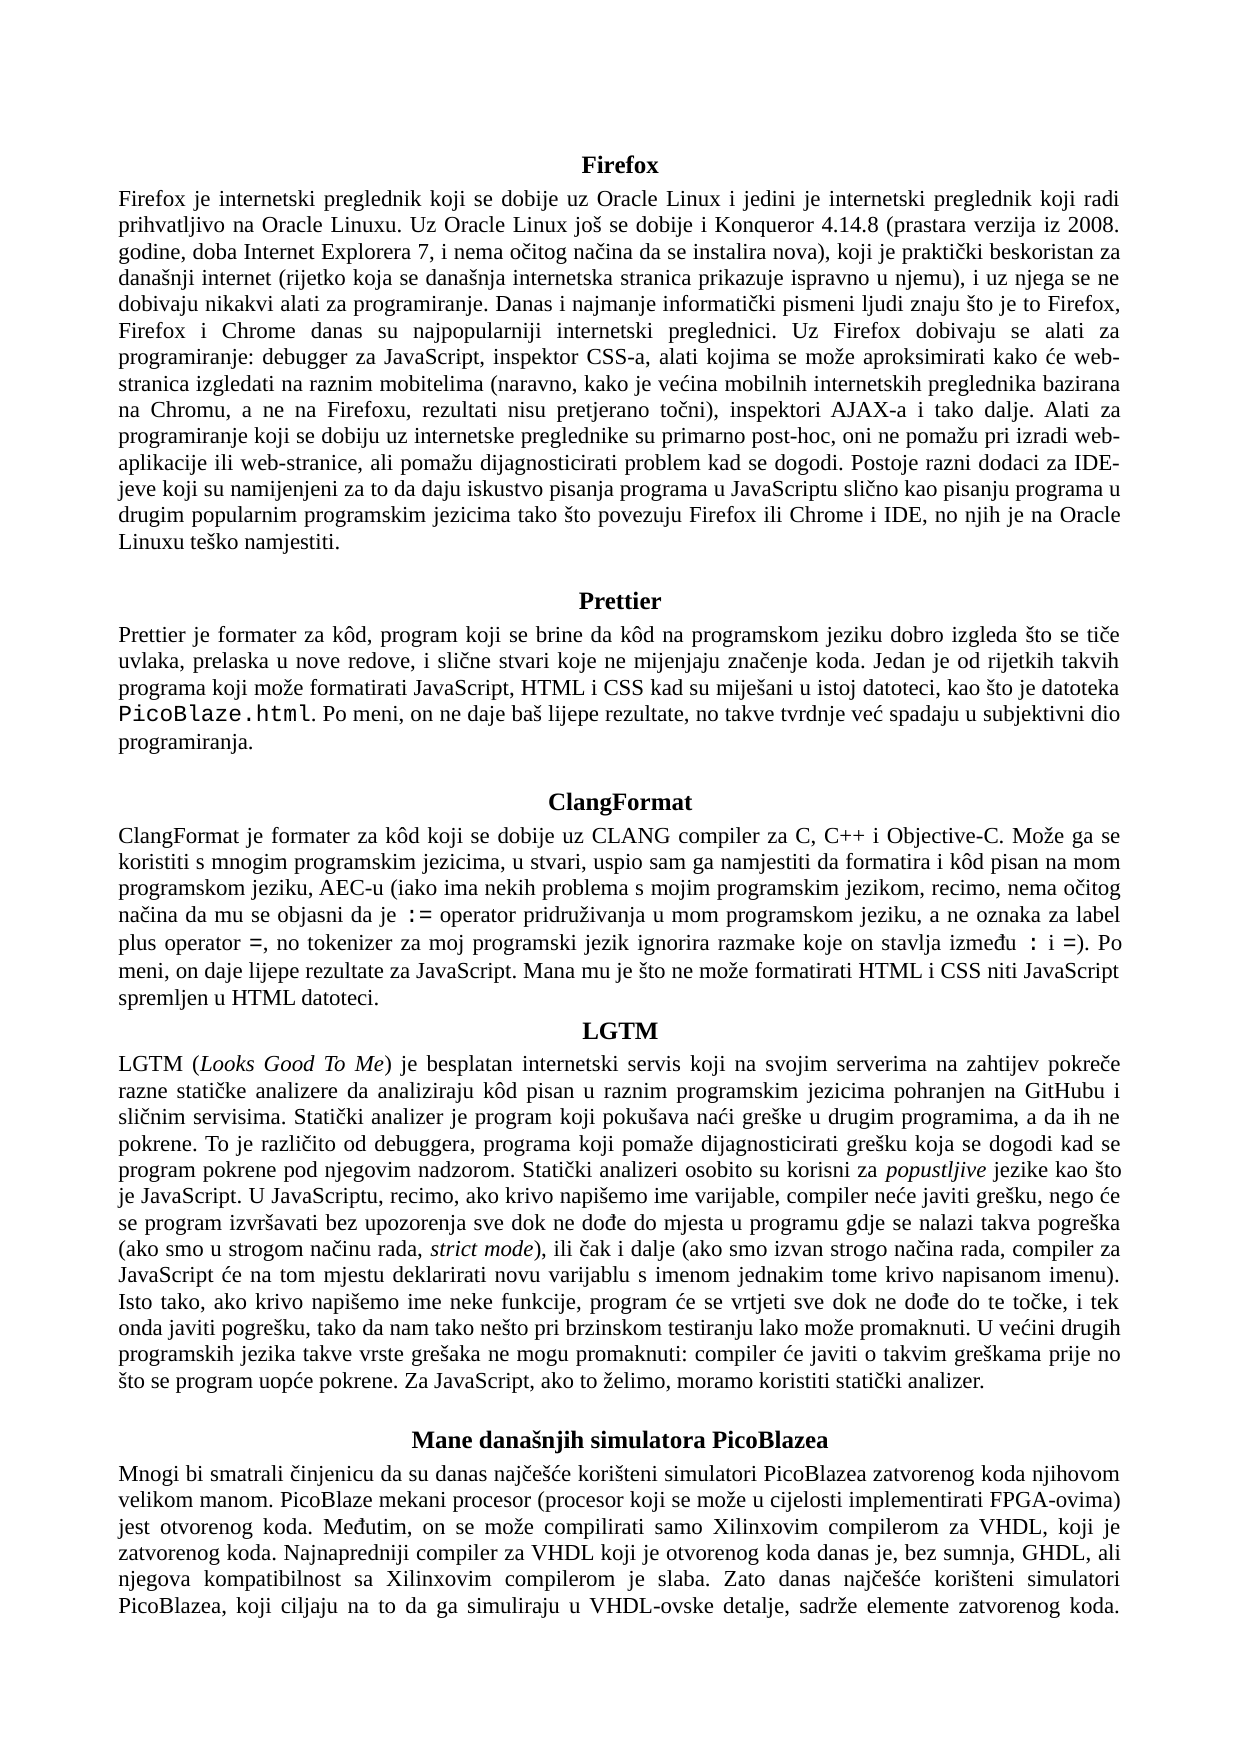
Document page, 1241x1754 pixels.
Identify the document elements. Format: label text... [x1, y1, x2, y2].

text ClangFormat je formater za kôd koji se dobije uz CLANG compiler za C, C++ i Objective-C. Može ga se koristiti s mnogim programskim jezicima, u stvari, uspio sam ga namjestiti da formatira i kôd pisan na mom programskom jeziku, AEC-u (iako ima nekih problema s mojim programskim jezikom, recimo, nema očitog načina da mu se objasni da je := operator pridruživanja u mom programskom jeziku, a ne oznaka za label plus operator =, no tokenizer za moj programski jezik ignorira razmake koje on stavlja između : i =). Po meni, on daje lijepe rezultate za JavaScript. Mana mu je što ne može formatirati HTML i CSS niti JavaScript spremljen u HTML datoteci. [118, 822, 1122, 1010]
text Firefox [118, 150, 1122, 179]
text Prettier [118, 586, 1122, 615]
text Firefox je internetski preglednik koji se dobije uz Oracle Linux i jedini je internetski preglednik koji radi prihvatljivo na Oracle Linuxu. Uz Oracle Linux još se dobije i Konqueror 4.14.8 (prastara verzija iz 2008. godine, doba Internet Explorera 7, i nema očitog načina da se instalira nova), koji je praktički beskoristan za današnji internet (rijetko koja se današnja internetska stranica prikazuje ispravno u njemu), i uz njega se ne dobivaju nikakvi alati za programiranje. Danas i najmanje informatički pismeni ljudi znaju što je to Firefox, Firefox i Chrome danas su najpopularniji internetski preglednici. Uz Firefox dobivaju se alati za programiranje: debugger za JavaScript, inspektor CSS-a, alati kojima se može aproksimirati kako će web-stranica izgledati na raznim mobitelima (naravno, kako je većina mobilnih internetskih preglednika bazirana na Chromu, a ne na Firefoxu, rezultati nisu pretjerano točni), inspektori AJAX-a i tako dalje. Alati za programiranje koji se dobiju uz internetske preglednike su primarno post-hoc, oni ne pomažu pri izradi web-aplikacije ili web-stranice, ali pomažu dijagnosticirati problem kad se dogodi. Postoje razni dodaci za IDE-jeve koji su namijenjeni za to da daju iskustvo pisanja programa u JavaScriptu slično kao pisanju programa u drugim popularnim programskim jezicima tako što povezuju Firefox ili Chrome i IDE, no njih je na Oracle Linuxu teško namjestiti. [118, 185, 1122, 554]
text LGTM [118, 1016, 1122, 1044]
text ClangFormat [118, 787, 1122, 816]
text Prettier je formater za kôd, program koji se brine da kôd na programskom jeziku dobro izgleda što se tiče uvlaka, prelaska u nove redove, i slične stvari koje ne mijenjaju značenje koda. Jedan je od rijetkih takvih programa koji može formatirati JavaScript, HTML i CSS kad su miješani u istoj datoteci, kao što je datoteka PicoBlaze.html. Po meni, on ne daje baš lijepe rezultate, no takve tvrdnje već spadaju u subjektivni dio programiranja. [118, 621, 1122, 755]
text LGTM (Looks Good To Me) je besplatan internetski servis koji na svojim serverima na zahtijev pokreče razne statičke analizere da analiziraju kôd pisan u raznim programskim jezicima pohranjen na GitHubu i sličnim servisima. Statički analizer je program koji pokušava naći greške u drugim programima, a da ih ne pokrene. To je različito od debuggera, programa koji pomaže dijagnosticirati grešku koja se dogodi kad se program pokrene pod njegovim nadzorom. Statički analizeri osobito su korisni za popustljive jezike kao što je JavaScript. U JavaScriptu, recimo, ako krivo napišemo ime varijable, compiler neće javiti grešku, nego će se program izvršavati bez upozorenja sve dok ne dođe do mjesta u programu gdje se nalazi takva pogreška (ako smo u strogom načinu rada, strict mode), ili čak i dalje (ako smo izvan strogo načina rada, compiler za JavaScript će na tom mjestu deklarirati novu varijablu s imenom jednakim tome krivo napisanom imenu). Isto tako, ako krivo napišemo ime neke funkcije, program će se vrtjeti sve dok ne dođe do te točke, i tek onda javiti pogrešku, tako da nam tako nešto pri brzinskom testiranju lako može promaknuti. U većini drugih programskih jezika takve vrste grešaka ne mogu promaknuti: compiler će javiti o takvim greškama prije no što se program uopće pokrene. Za JavaScript, ako to želimo, moramo koristiti statički analizer. [118, 1051, 1122, 1393]
text Mnogi bi smatrali činjenicu da su danas najčešće korišteni simulatori PicoBlazea zatvorenog koda njihovom velikom manom. PicoBlaze mekani procesor (procesor koji se može u cijelosti implementirati FPGA-ovima) jest otvorenog koda. Međutim, on se može compilirati samo Xilinxovim compilerom za VHDL, koji je zatvorenog koda. Najnapredniji compiler za VHDL koji je otvorenog koda danas je, bez sumnja, GHDL, ali njegova kompatibilnost sa Xilinxovim compilerom je slaba. Zato danas najčešće korišteni simulatori PicoBlazea, koji ciljaju na to da ga simuliraju u VHDL-ovske detalje, sadrže elemente zatvorenog koda. [118, 1460, 1122, 1618]
text Mane današnjih simulatora PicoBlazea [118, 1425, 1122, 1454]
